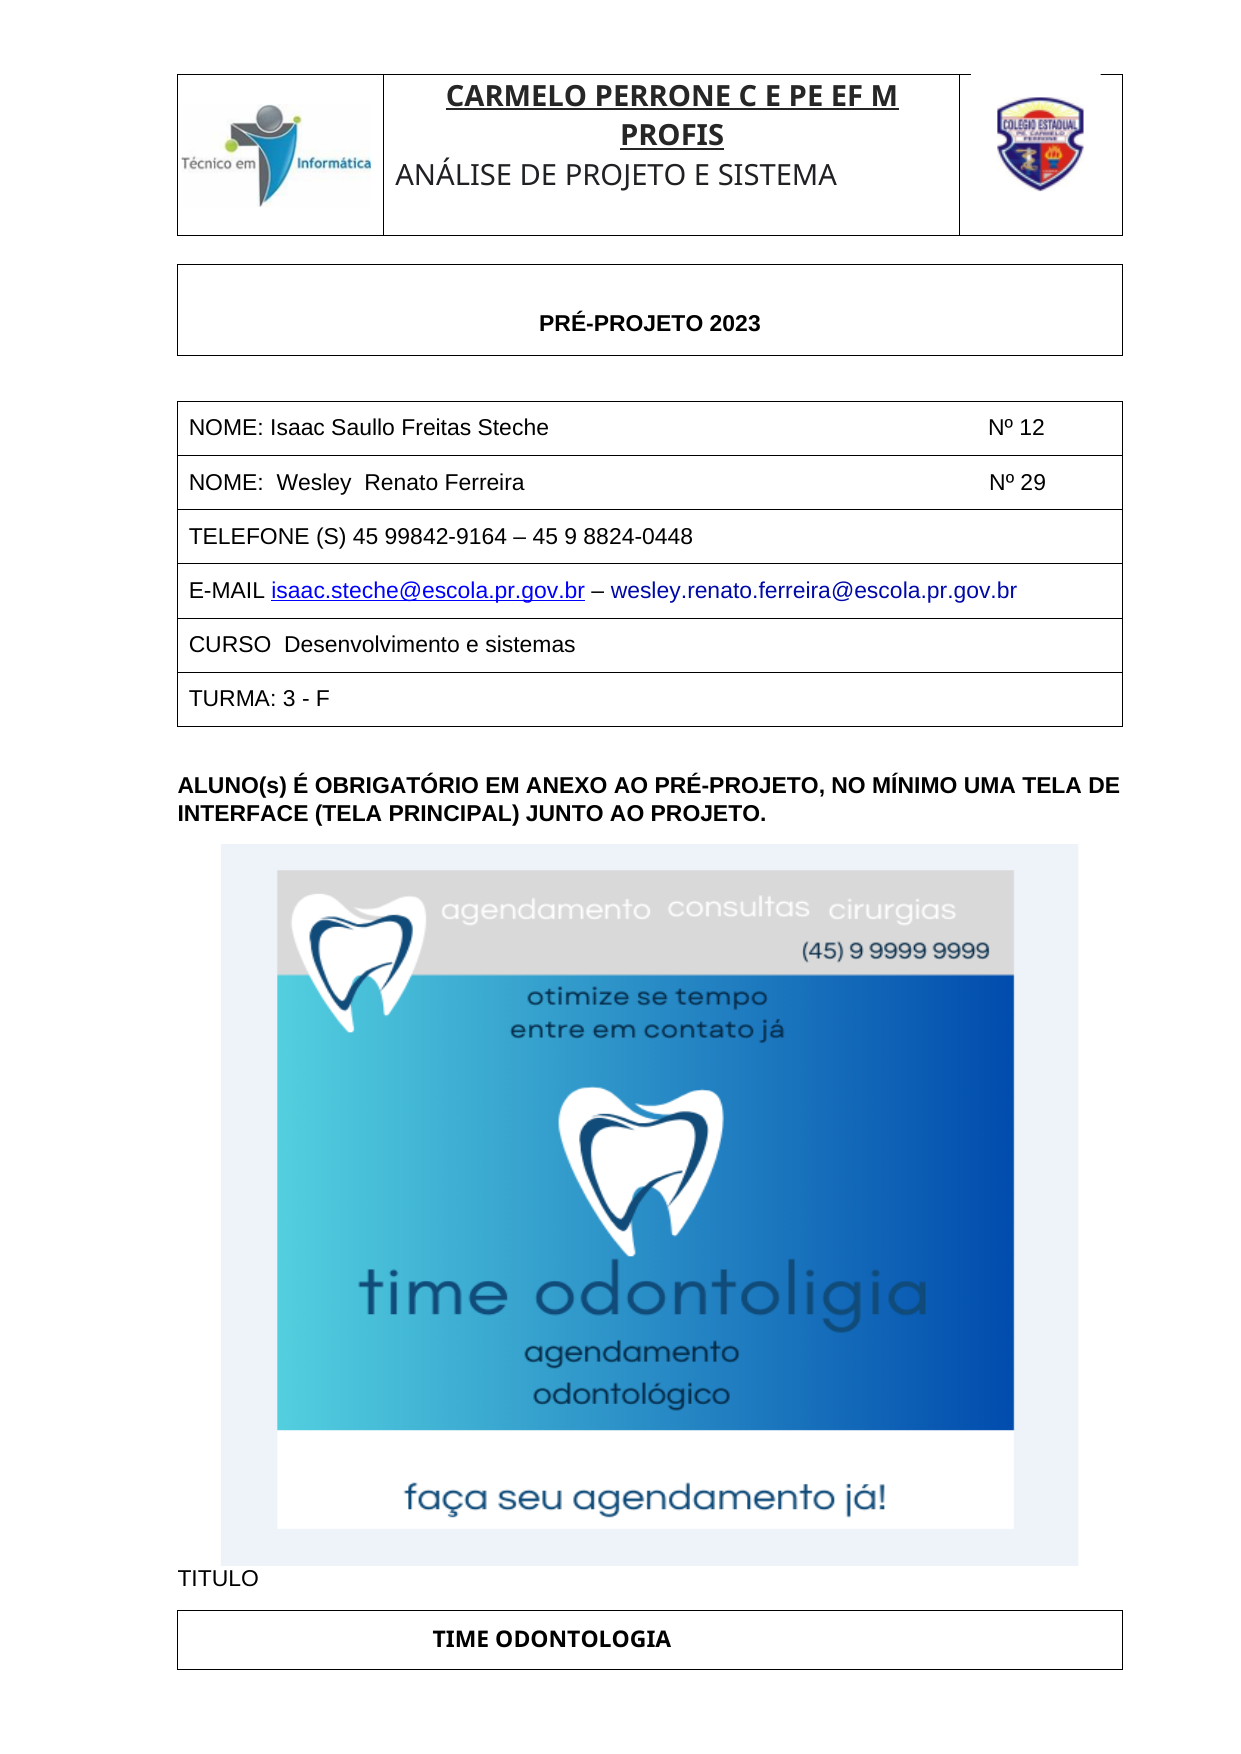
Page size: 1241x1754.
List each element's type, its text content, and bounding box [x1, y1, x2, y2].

table_header TIME ODONTOLOGIA [178, 1611, 1122, 1669]
text ALUNO(s) É OBRIGATÓRIO EM ANEXO AO PRÉ-PROJETO, NO MÍNIMO UMA TELA DE INTERFACE (TELA PRINCIPAL) JUNTO AO PROJETO. [177, 772, 1122, 826]
table_cell NOME: Wesley Renato Ferreira Nº 29 [178, 456, 1122, 509]
table_header PRÉ-PROJETO 2023 [178, 265, 1122, 355]
table_cell CURSO Desenvolvimento e sistemas [178, 619, 1122, 672]
table_header NOME: Isaac Saullo Freitas Steche Nº 12 [178, 402, 1122, 455]
text TITULO [177, 891, 1122, 1591]
table_cell TURMA: 3 - F [178, 673, 1122, 726]
table_cell TELEFONE (S) 45 99842-9164 – 45 9 8824-0448 [178, 510, 1122, 563]
table_cell E-MAIL isaac.steche@escola.pr.gov.br – wesley.renato.ferreira@escola.pr.gov.br [178, 564, 1122, 617]
